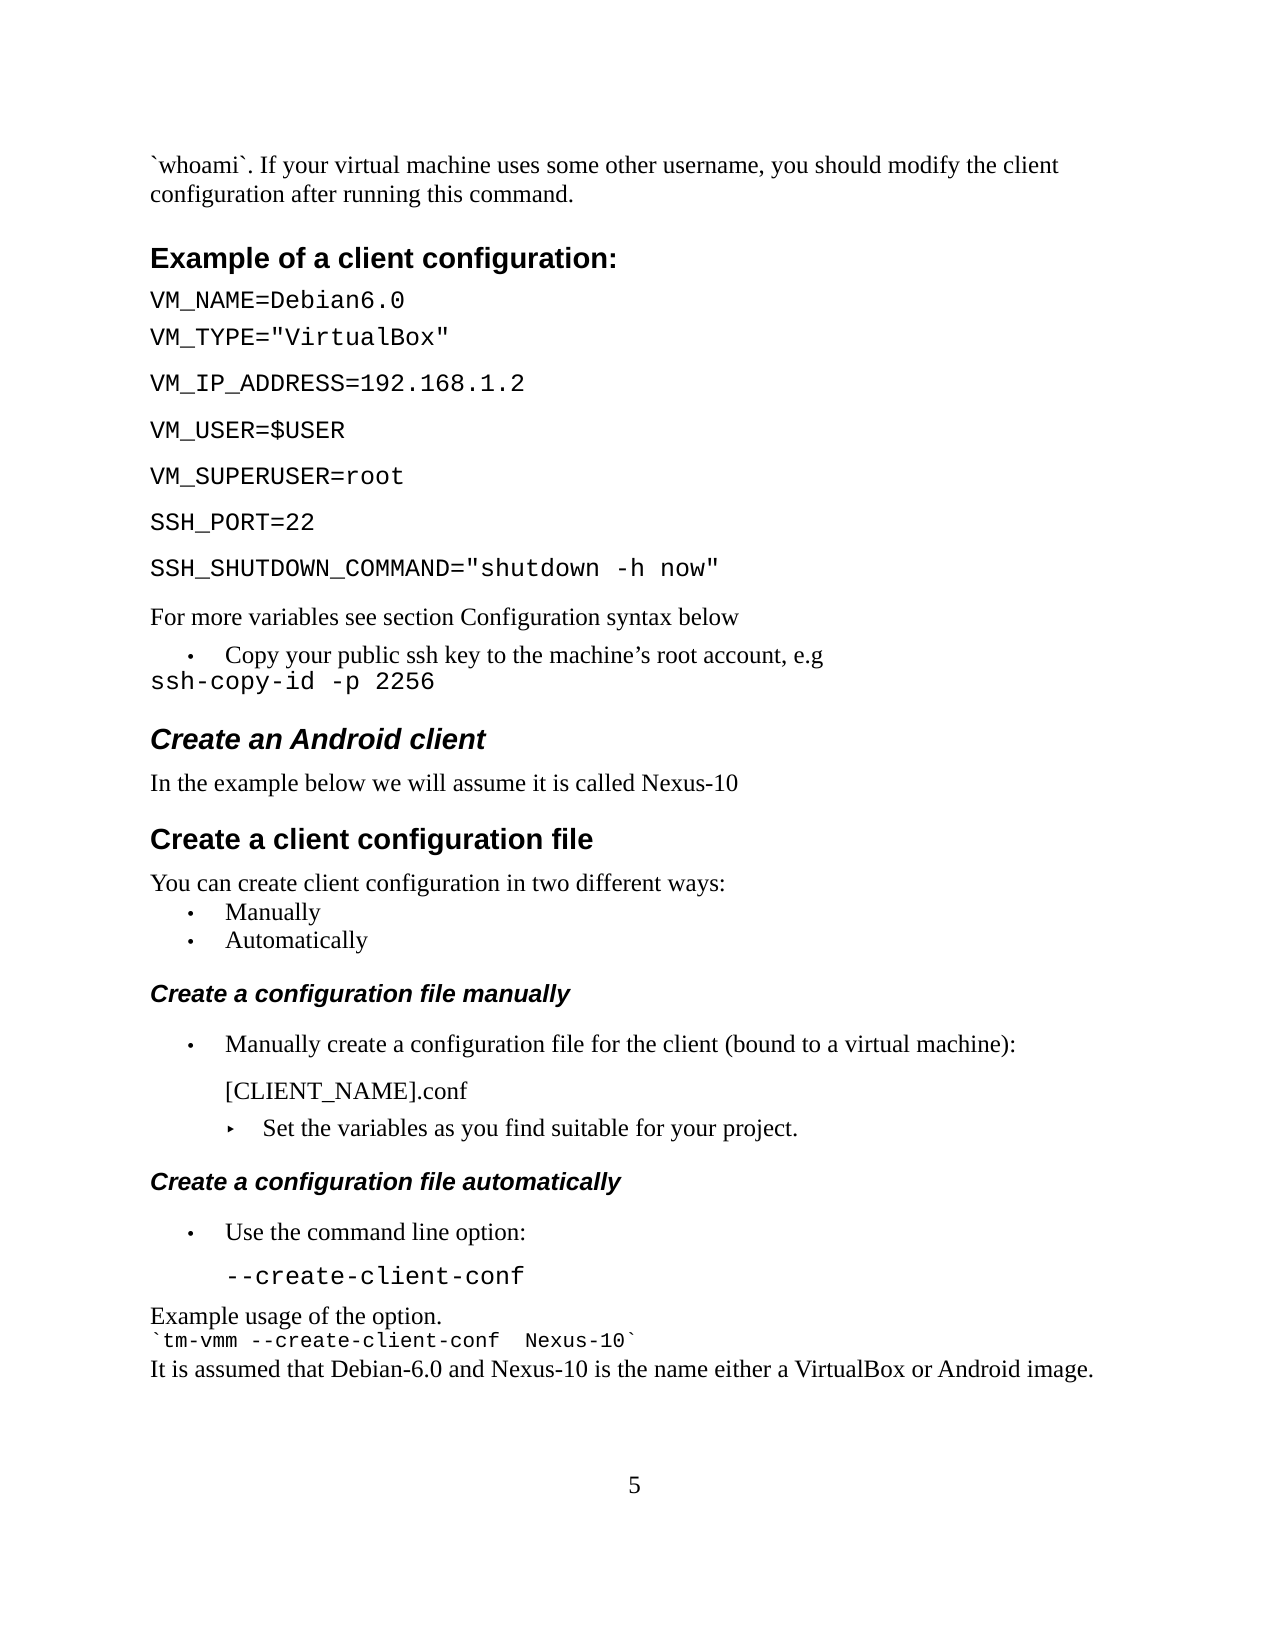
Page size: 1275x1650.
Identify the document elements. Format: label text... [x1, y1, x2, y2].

list Automatically [187, 925, 1125, 954]
text SSH_PORT=22 [150, 510, 1125, 538]
text ssh-copy-id -p 2256 [150, 669, 1125, 697]
list --create-client-conf [187, 1264, 1125, 1292]
text In the example below we will assume it is called Nexus-10 [150, 768, 1125, 797]
subtitle Example of a client configuration: [150, 241, 1125, 275]
text For more variables see section Configuration syntax below [150, 602, 1125, 631]
text VM_IP_ADDRESS=192.168.1.2 [150, 371, 1125, 399]
text SSH_SHUTDOWN_COMMAND="shutdown -h now" [150, 556, 1125, 584]
subtitle Create an Android client [150, 722, 1125, 756]
list Use the command line option: [187, 1217, 1125, 1246]
text You can create client configuration in two different ways: [150, 868, 1125, 897]
text Example usage of the option. [150, 1301, 1125, 1330]
subtitle Create a configuration file automatically [150, 1167, 1125, 1196]
text VM_USER=$USER [150, 417, 1125, 446]
list Manually [187, 897, 1125, 925]
text `whoami`. If your virtual machine uses some other username, you should modify the client configuration after running this command. [150, 150, 1125, 207]
subtitle Create a configuration file manually [150, 979, 1125, 1008]
list Manually create a configuration file for the client (bound to a virtual machine): [187, 1029, 1125, 1058]
text VM_NAME=Debian6.0 [150, 287, 1125, 316]
text VM_SUPERUSER=root [150, 463, 1125, 492]
subtitle Create a client configuration file [150, 822, 1125, 855]
text VM_TYPE="VirtualBox" [150, 325, 1125, 353]
text `tm-vmm --create-client-conf Nexus-10` [150, 1330, 1125, 1354]
text It is assumed that Debian-6.0 and Nexus-10 is the name either a VirtualBox or Android image. [150, 1354, 1125, 1382]
list [CLIENT_NAME].conf [187, 1076, 1125, 1104]
list Set the variables as you find suitable for your project. [225, 1113, 1125, 1142]
list Copy your public ssh key to the machine’s root account, e.g [187, 640, 1125, 669]
